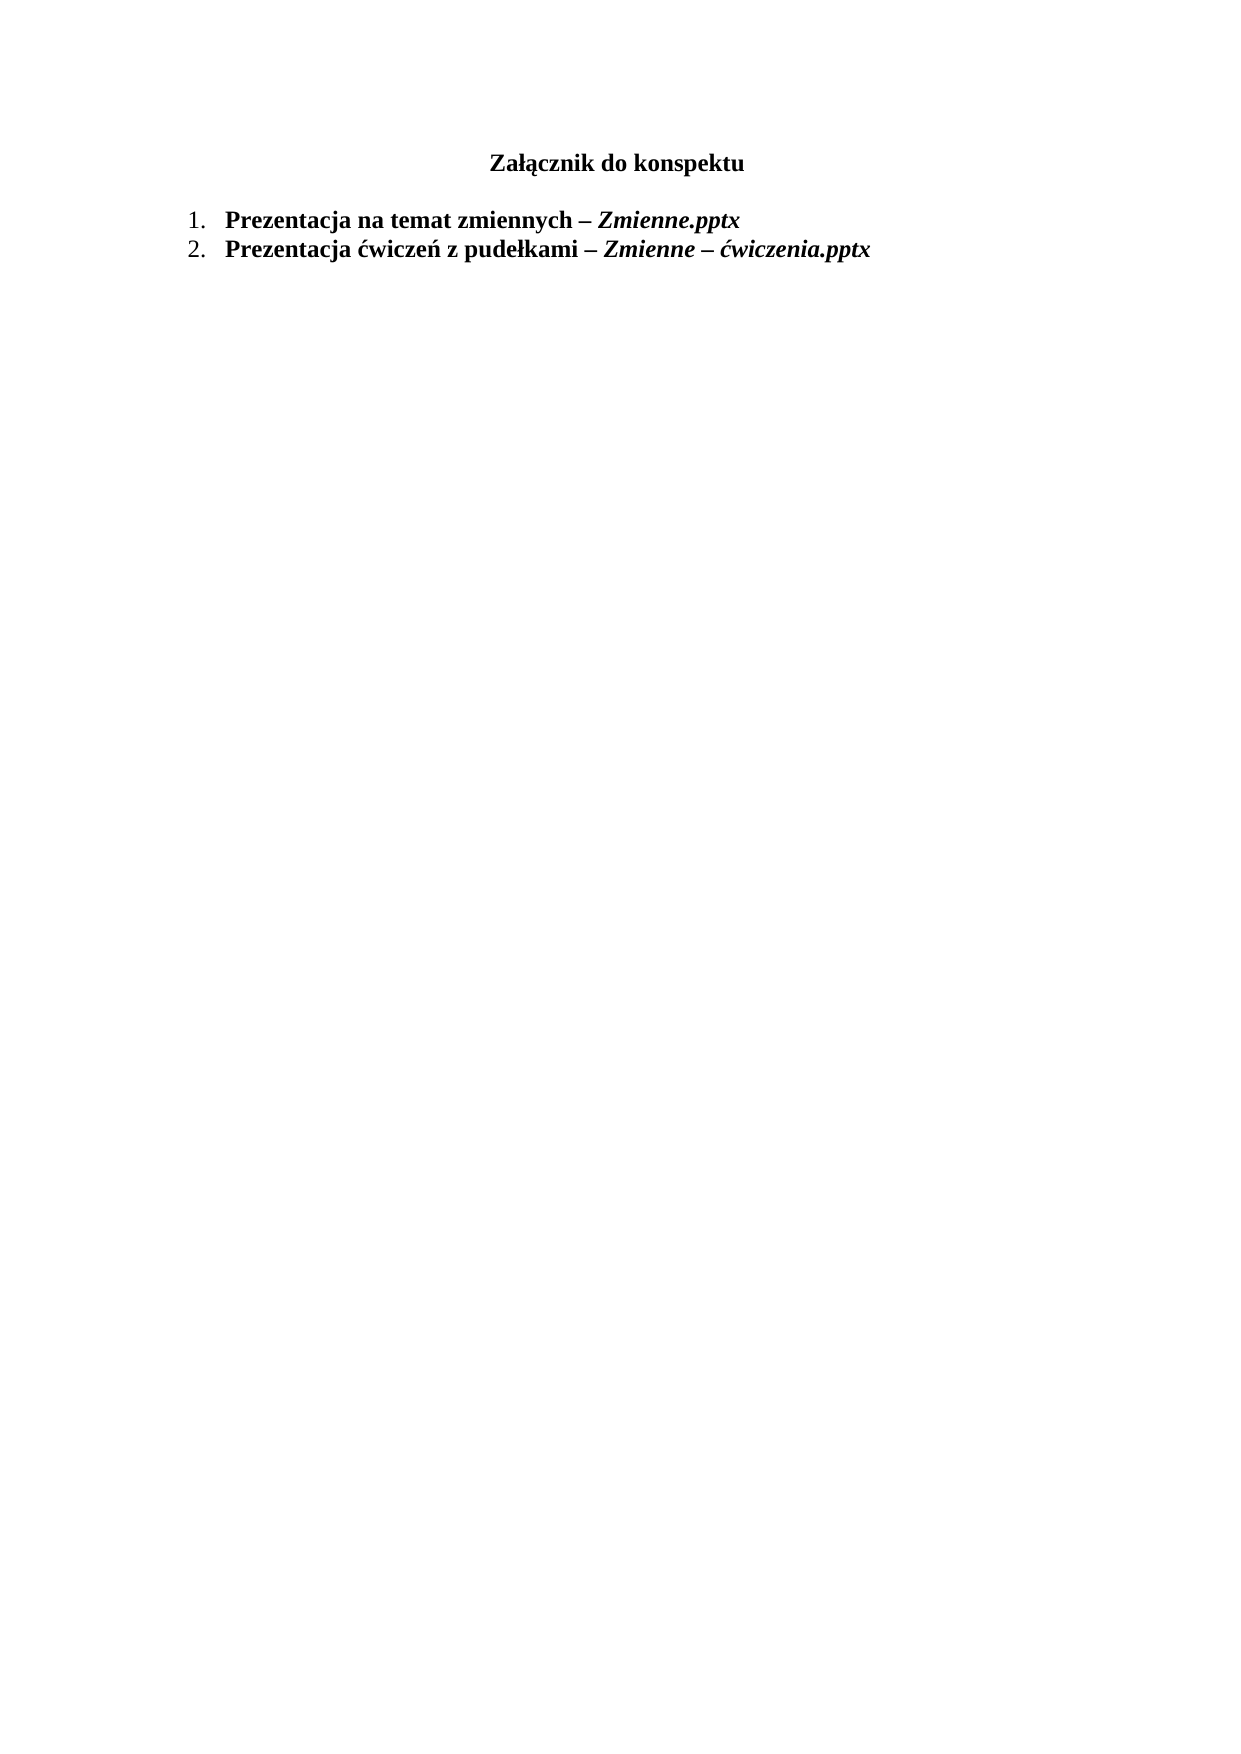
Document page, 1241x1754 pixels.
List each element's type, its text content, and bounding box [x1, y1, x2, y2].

list Prezentacja ćwiczeń z pudełkami – Zmienne – ćwiczenia.pptx [187, 234, 1090, 263]
text Załącznik do konspektu [150, 148, 1090, 176]
list Prezentacja na temat zmiennych – Zmienne.pptx [187, 205, 1090, 234]
